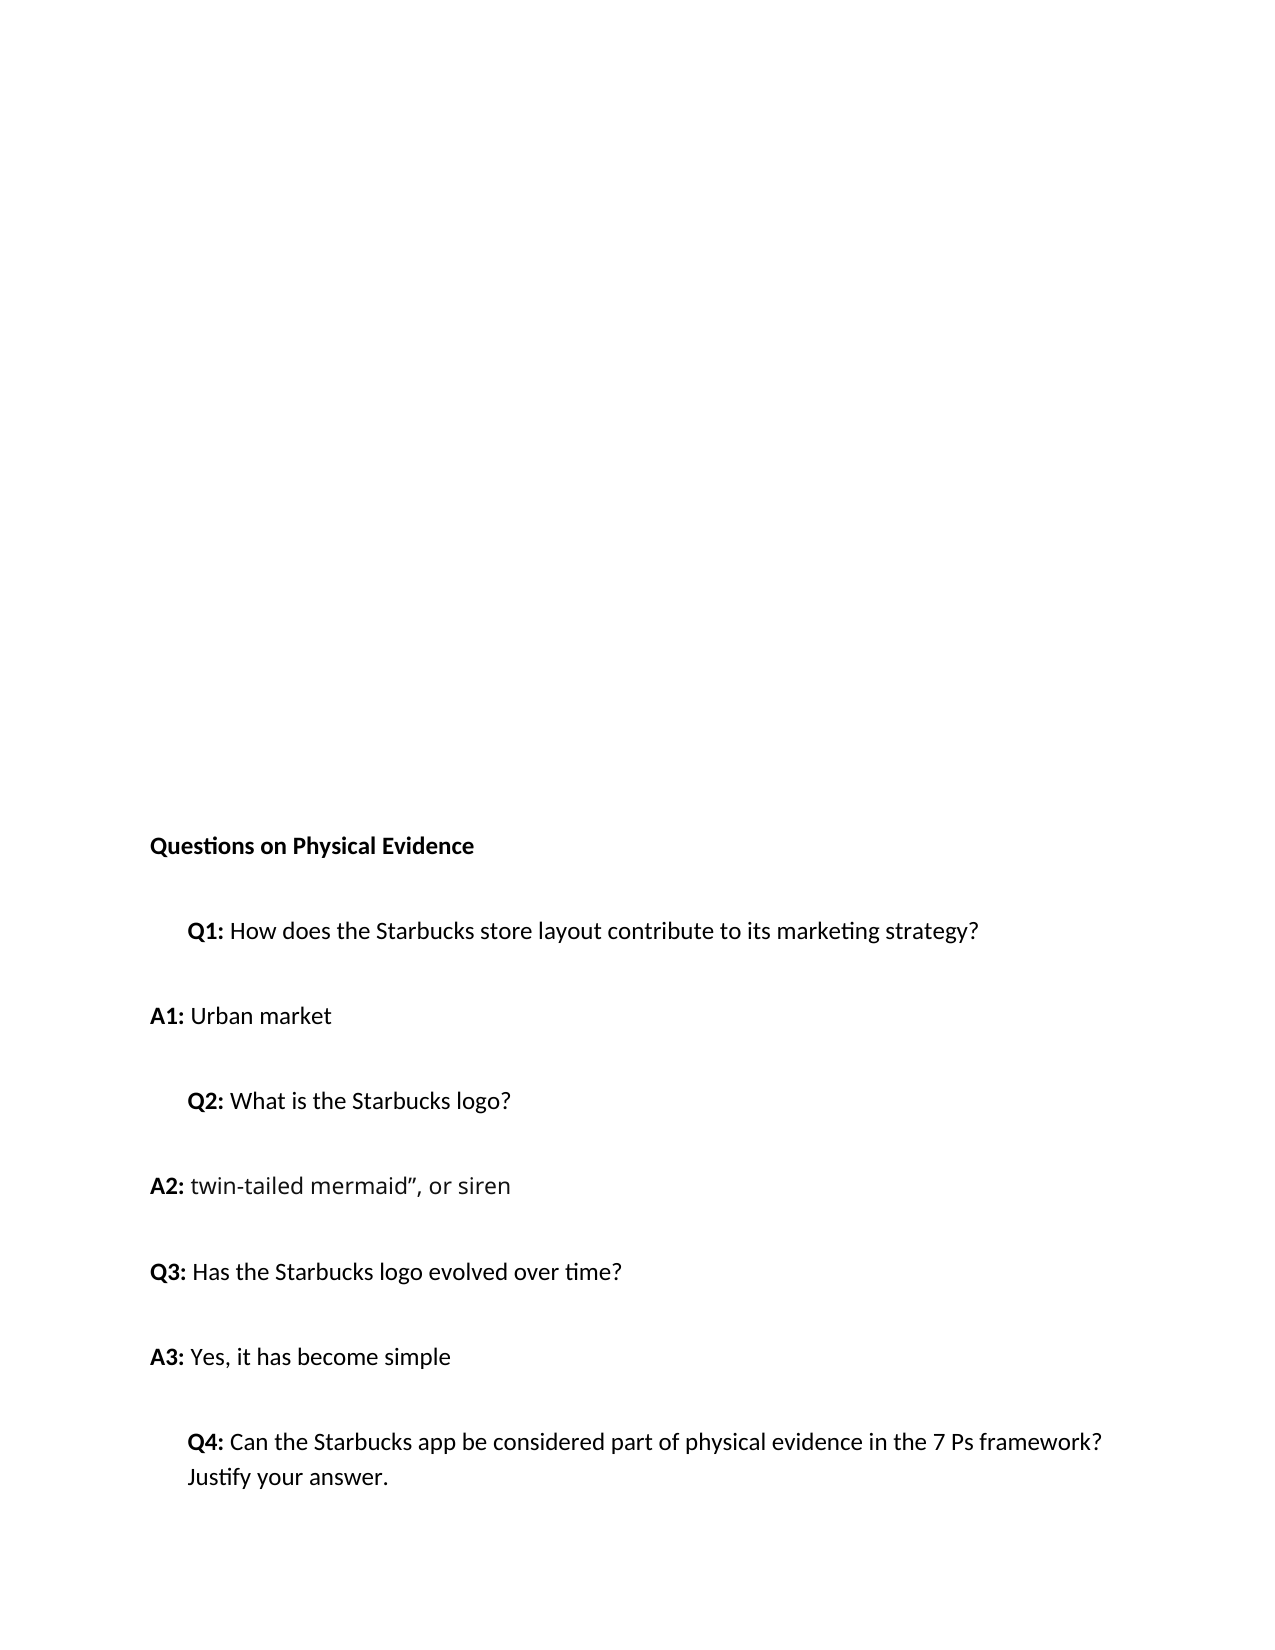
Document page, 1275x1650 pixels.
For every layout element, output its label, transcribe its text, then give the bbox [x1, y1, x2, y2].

text Q2: What is the Starbucks logo? [187, 1085, 1125, 1116]
text Q4: Can the Starbucks app be considered part of physical evidence in the 7 Ps framework? Justify your answer. [187, 1426, 1125, 1491]
text A3: Yes, it has become simple [150, 1341, 1125, 1371]
text Q1: How does the Starbucks store layout contribute to its marketing strategy? [187, 915, 1125, 946]
text Q3: Has the Starbucks logo evolved over time? [150, 1256, 1125, 1286]
text A1: Urban market [150, 1000, 1125, 1031]
text A2: twin-tailed mermaid”, or siren [150, 1170, 1125, 1201]
text Questions on Physical Evidence [150, 830, 1125, 861]
